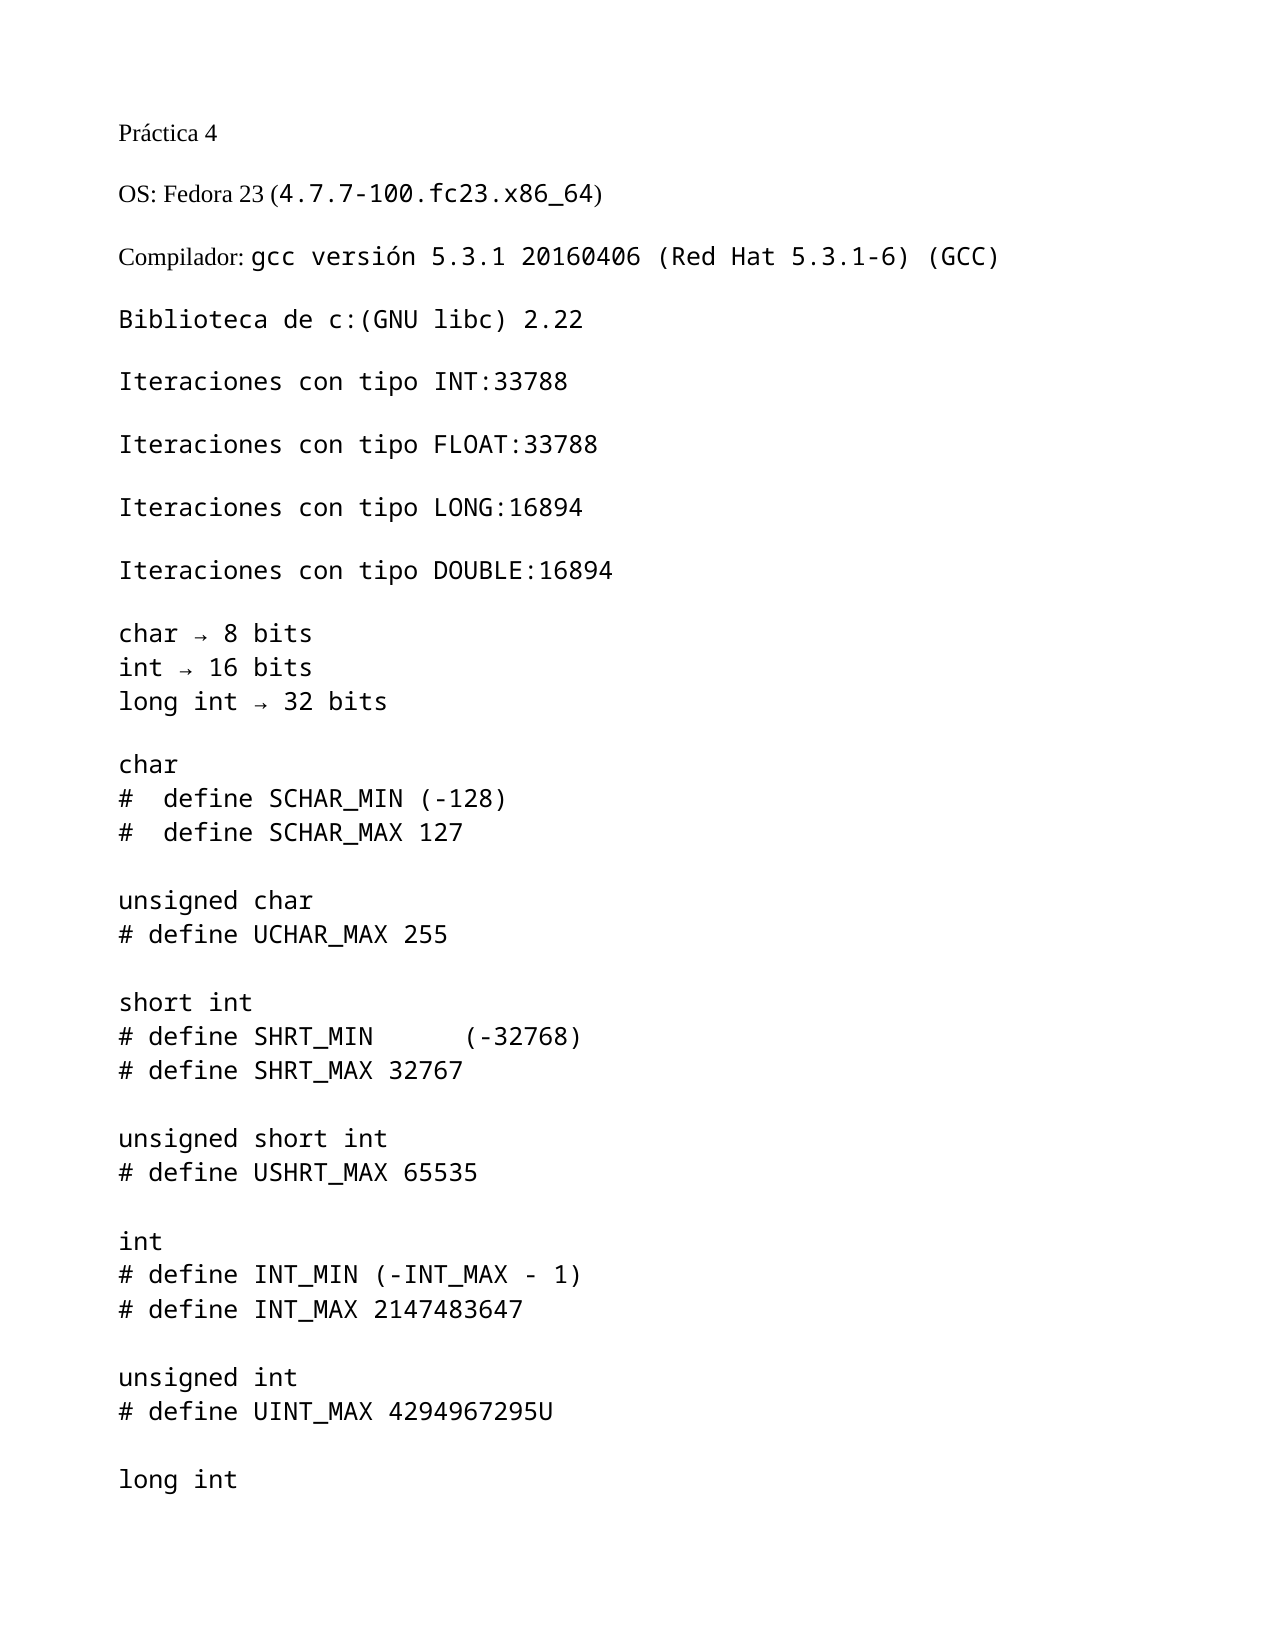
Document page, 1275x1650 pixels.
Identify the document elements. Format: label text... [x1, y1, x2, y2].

text char # define SCHAR_MIN (-128) # define SCHAR_MAX 127 unsigned char # define UCHAR_MAX 255 short int # define SHRT_MIN (-32768) # define SHRT_MAX 32767 unsigned short int [118, 746, 1157, 1155]
text int → 16 bits [118, 649, 1157, 683]
text # define USHRT_MAX 65535 int # define INT_MIN (-INT_MAX - 1) # define INT_MAX 2147483647 unsigned int # define UINT_MAX 4294967295U long int [118, 1155, 1157, 1530]
text char → 8 bits [118, 615, 1157, 649]
text Iteraciones con tipo FLOAT:33788 [118, 427, 1157, 461]
text Iteraciones con tipo LONG:16894 [118, 490, 1157, 524]
text Compilador: gcc versión 5.3.1 20160406 (Red Hat 5.3.1-6) (GCC) [118, 238, 1157, 301]
text Iteraciones con tipo DOUBLE:16894 [118, 552, 1157, 587]
text OS: Fedora 23 (4.7.7-100.fc23.x86_64) [118, 176, 1157, 210]
text Iteraciones con tipo INT:33788 [118, 364, 1157, 398]
text long int → 32 bits [118, 683, 1157, 717]
text Práctica 4 [118, 118, 1157, 147]
text Biblioteca de c:(GNU libc) 2.22 [118, 301, 1157, 364]
